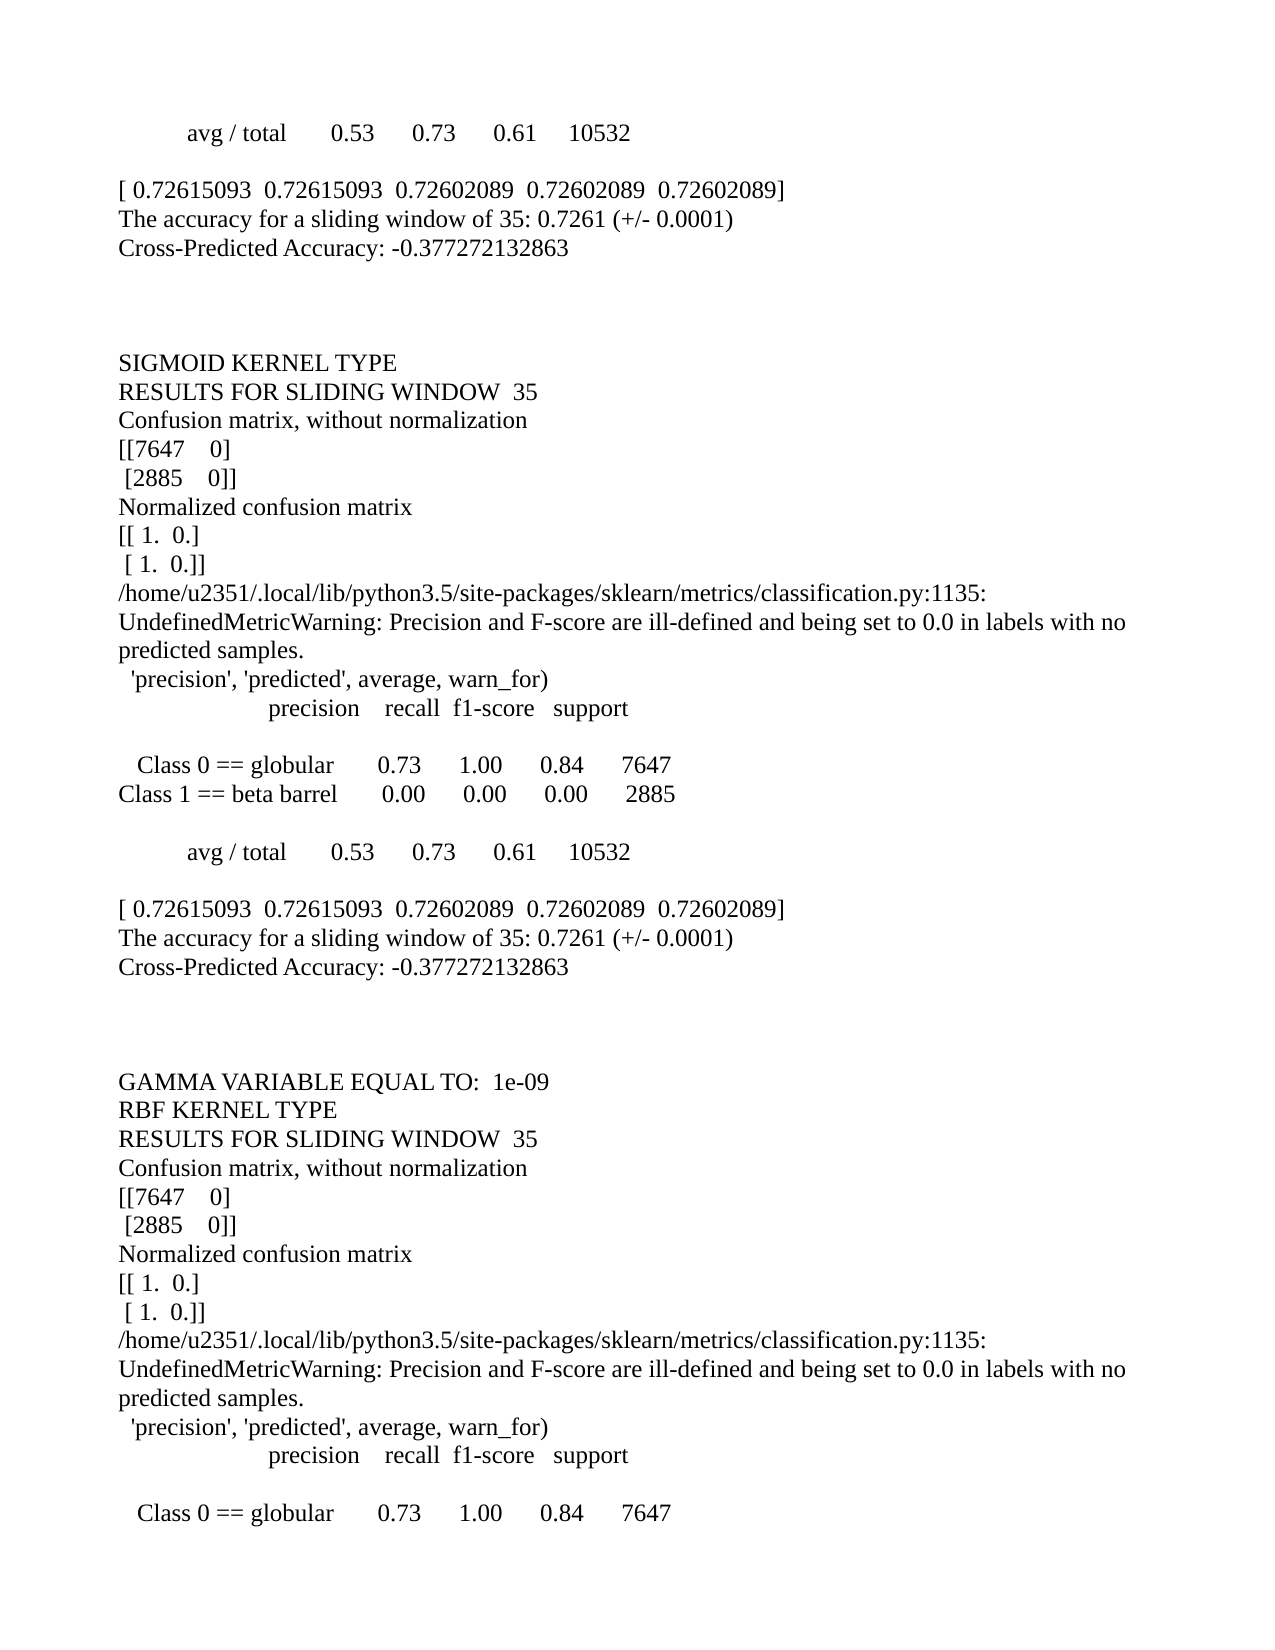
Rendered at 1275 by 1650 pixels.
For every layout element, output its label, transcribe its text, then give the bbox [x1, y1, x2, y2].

text [2885 0]] [118, 1211, 1157, 1239]
text Class 1 == beta barrel 0.00 0.00 0.00 2885 [118, 779, 1157, 808]
text [[ 1. 0.] [118, 521, 1157, 549]
text [[ 1. 0.] [118, 1268, 1157, 1297]
text [ 1. 0.]] [118, 1297, 1157, 1326]
text RESULTS FOR SLIDING WINDOW 35 [118, 1124, 1157, 1153]
text precision recall f1-score support [118, 1441, 1157, 1469]
text Cross-Predicted Accuracy: -0.377272132863 [118, 952, 1157, 981]
text RBF KERNEL TYPE [118, 1096, 1157, 1124]
text Normalized confusion matrix [118, 492, 1157, 521]
text Class 0 == globular 0.73 1.00 0.84 7647 [118, 751, 1157, 779]
text Confusion matrix, without normalization [118, 1153, 1157, 1182]
text The accuracy for a sliding window of 35: 0.7261 (+/- 0.0001) [118, 204, 1157, 233]
text The accuracy for a sliding window of 35: 0.7261 (+/- 0.0001) [118, 923, 1157, 952]
text [[7647 0] [118, 434, 1157, 463]
text precision recall f1-score support [118, 693, 1157, 722]
text Normalized confusion matrix [118, 1239, 1157, 1268]
text [ 0.72615093 0.72615093 0.72602089 0.72602089 0.72602089] [118, 894, 1157, 923]
text Cross-Predicted Accuracy: -0.377272132863 [118, 233, 1157, 262]
text [ 1. 0.]] [118, 549, 1157, 578]
text SIGMOID KERNEL TYPE [118, 348, 1157, 377]
text avg / total 0.53 0.73 0.61 10532 [118, 837, 1157, 866]
text [ 0.72615093 0.72615093 0.72602089 0.72602089 0.72602089] [118, 176, 1157, 204]
text Class 0 == globular 0.73 1.00 0.84 7647 [118, 1498, 1157, 1527]
text [[7647 0] [118, 1182, 1157, 1211]
text 'precision', 'predicted', average, warn_for) [118, 664, 1157, 693]
text Confusion matrix, without normalization [118, 406, 1157, 434]
text /home/u2351/.local/lib/python3.5/site-packages/sklearn/metrics/classification.py:1135: UndefinedMetricWarning: Precision and F-score are ill-defined and being set to 0.0 in labels with no predicted samples. [118, 578, 1157, 664]
text RESULTS FOR SLIDING WINDOW 35 [118, 377, 1157, 406]
text avg / total 0.53 0.73 0.61 10532 [118, 118, 1157, 147]
text 'precision', 'predicted', average, warn_for) [118, 1412, 1157, 1441]
text /home/u2351/.local/lib/python3.5/site-packages/sklearn/metrics/classification.py:1135: UndefinedMetricWarning: Precision and F-score are ill-defined and being set to 0.0 in labels with no predicted samples. [118, 1326, 1157, 1412]
text GAMMA VARIABLE EQUAL TO: 1e-09 [118, 1067, 1157, 1096]
text [2885 0]] [118, 463, 1157, 492]
